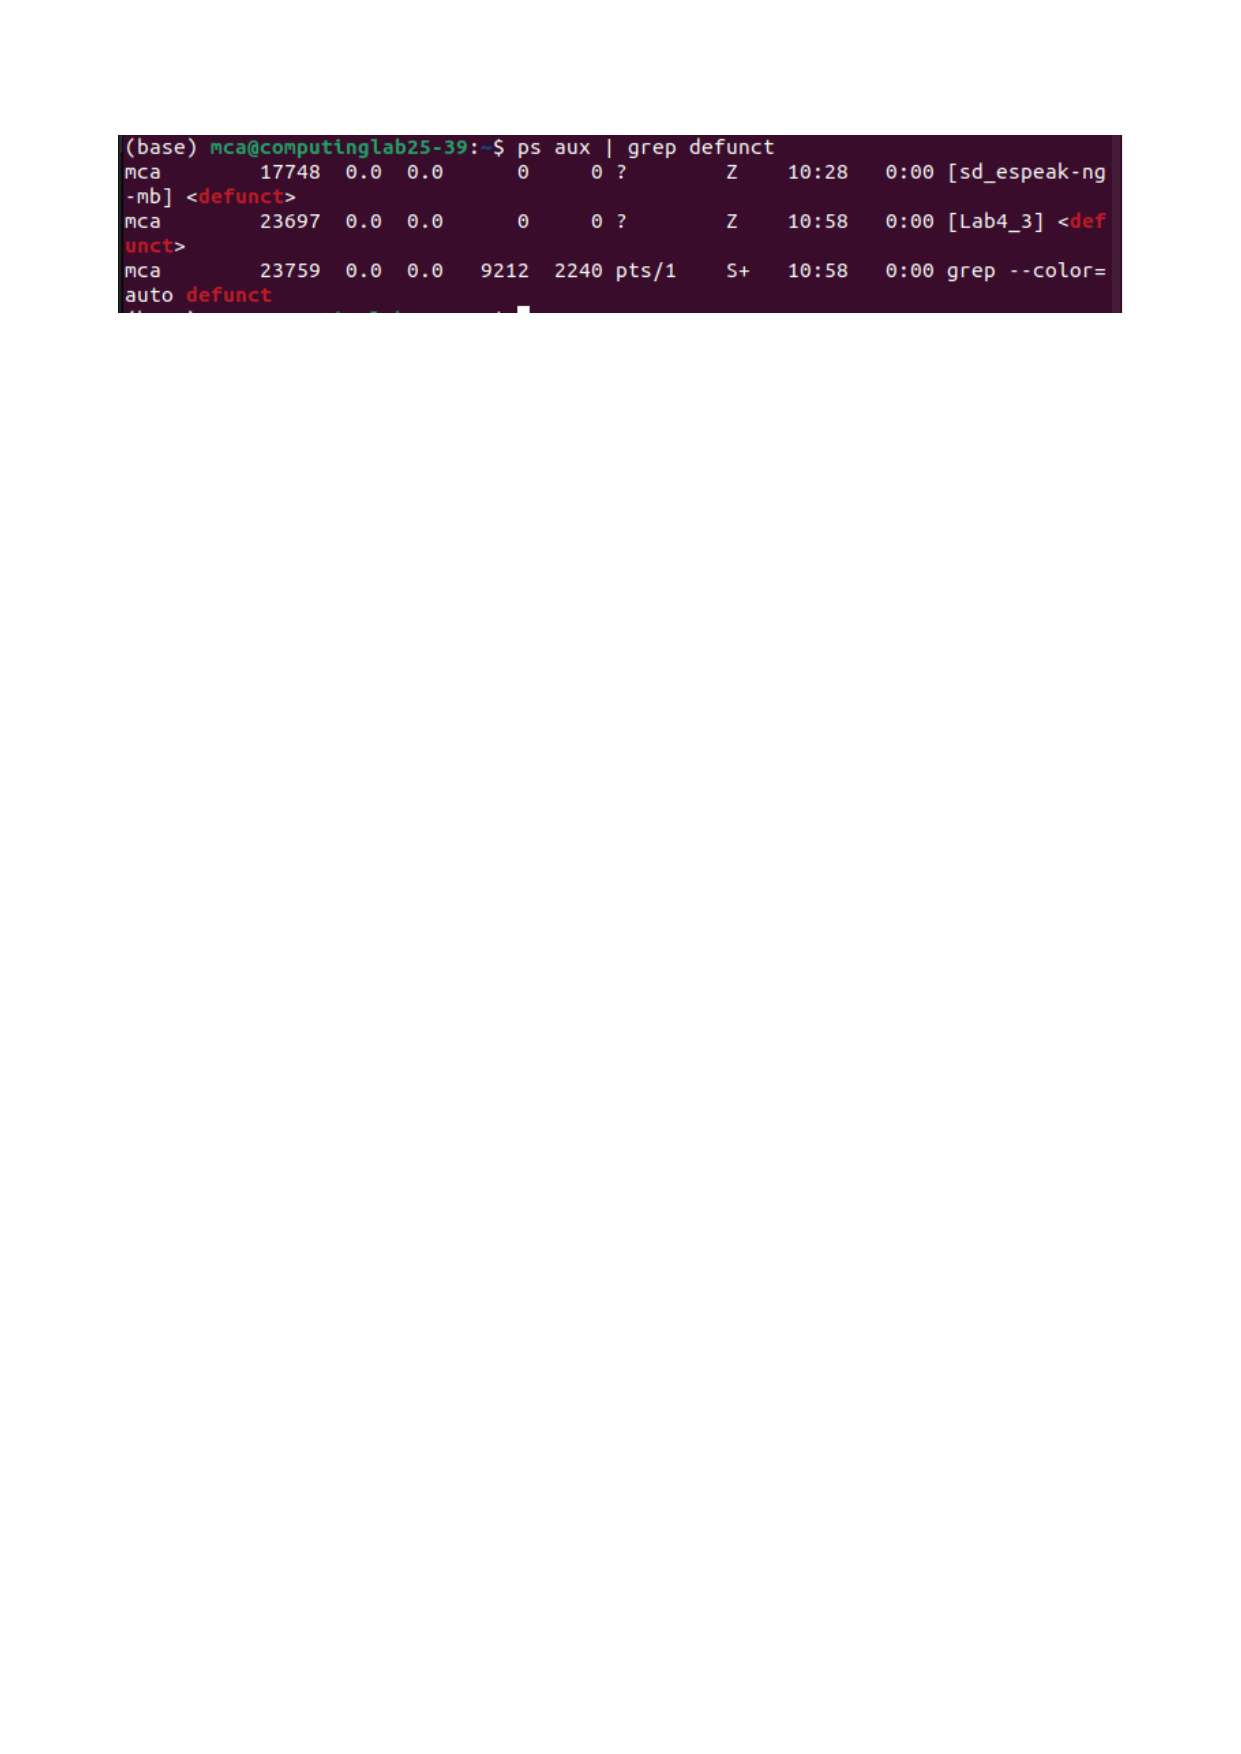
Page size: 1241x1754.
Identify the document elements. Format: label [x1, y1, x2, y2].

picture [118, 135, 1123, 313]
